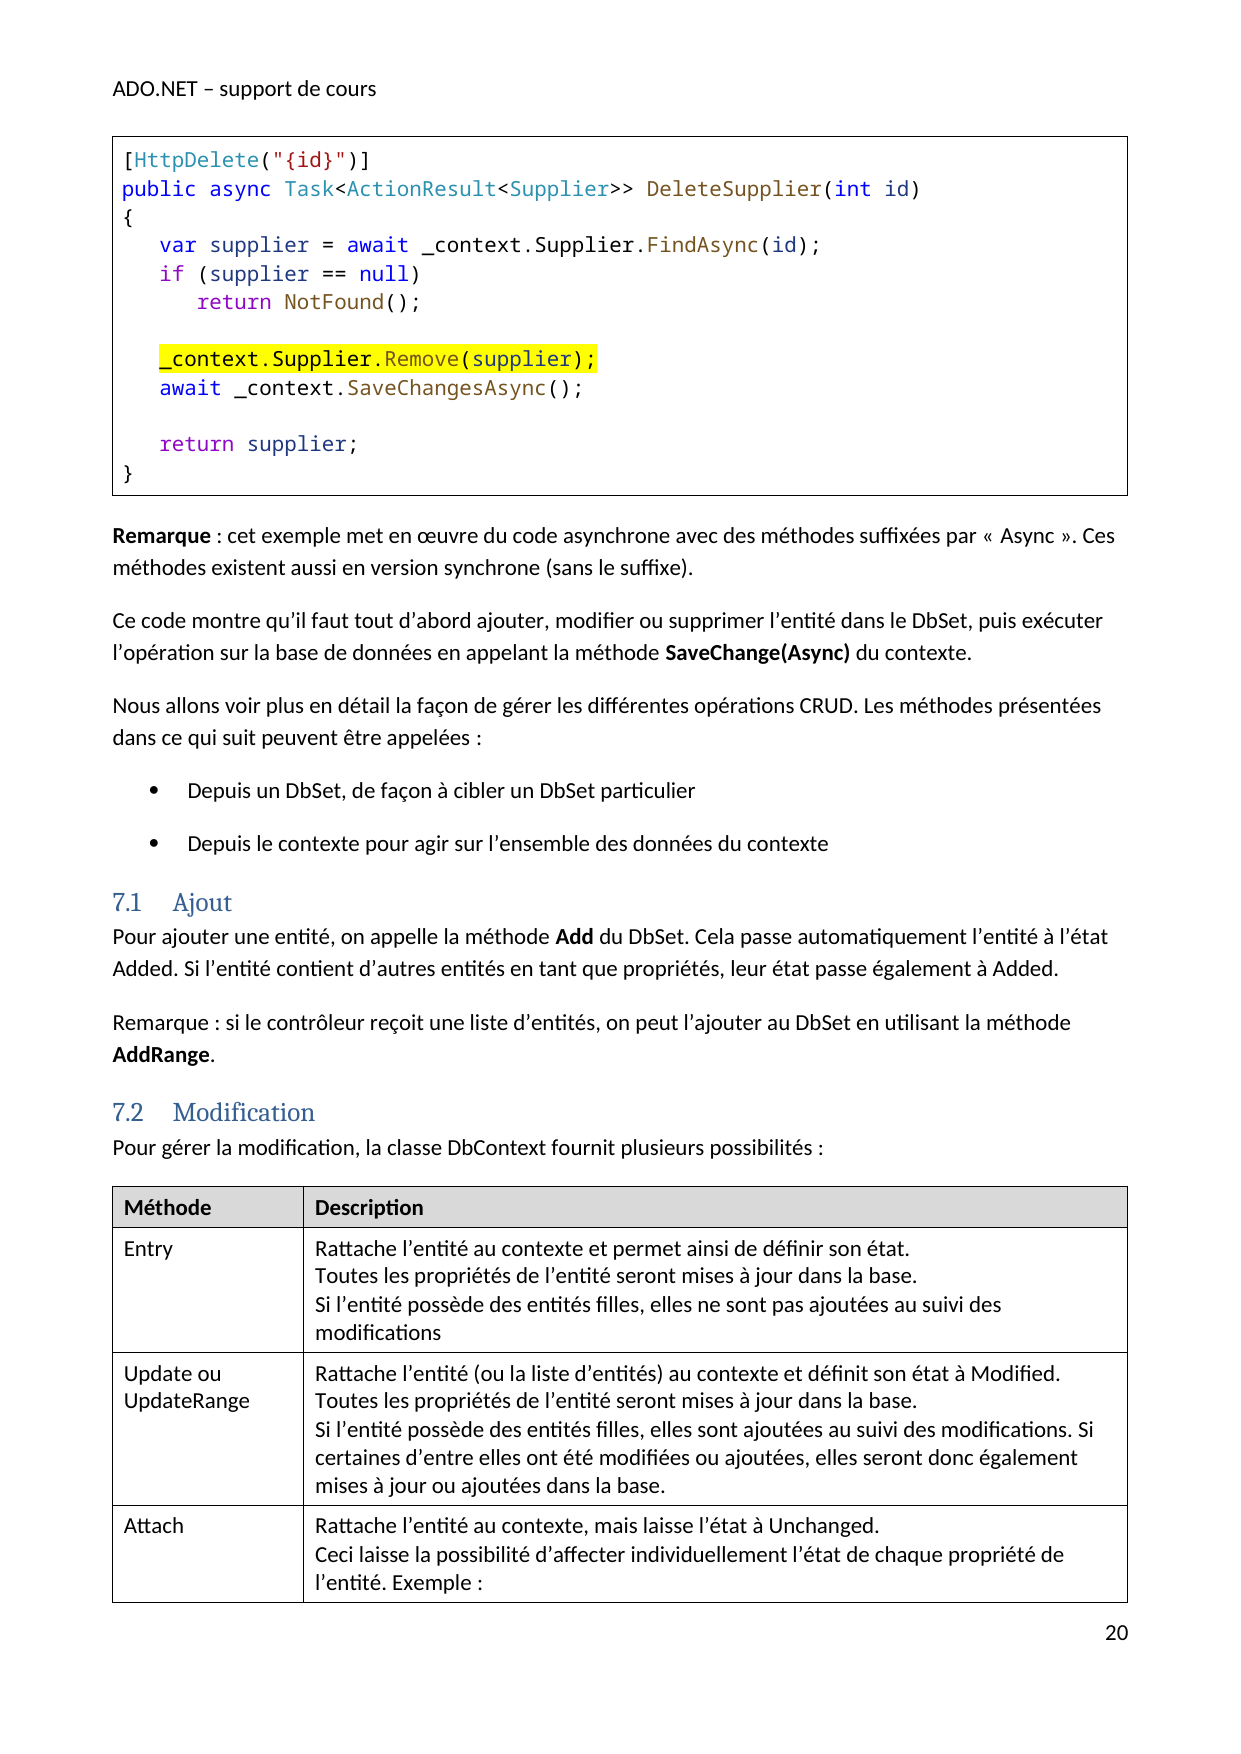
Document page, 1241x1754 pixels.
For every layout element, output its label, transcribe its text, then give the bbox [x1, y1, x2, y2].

table_header Description [304, 1187, 1127, 1227]
text Ce code montre qu’il faut tout d’abord ajouter, modifier ou supprimer l’entité dans le DbSet, puis exécuter l’opération sur la base de données en appelant la méthode SaveChange(Async) du contexte. [112, 606, 1128, 666]
text Nous allons voir plus en détail la façon de gérer les différentes opérations CRUD. Les méthodes présentées dans ce qui suit peuvent être appelées : [112, 691, 1128, 751]
text var supplier = await _context.Supplier.FindAsync(id); [113, 221, 1127, 249]
text _context.Supplier.Remove(supplier); [113, 335, 1127, 363]
table_cell Rattache l’entité (ou la liste d’entités) au contexte et définit son état à Modified. Toutes les propriétés de l’entité seront mises à jour dans la base. Si l’entité possède des entités filles, elles sont ajoutées au suivi des modifications. Si certaines d’entre elles ont été modifiées ou ajoutées, elles seront donc également mises à jour ou ajoutées dans la base. [304, 1353, 1127, 1505]
table_header Méthode [113, 1187, 303, 1227]
list Depuis le contexte pour agir sur l’ensemble des données du contexte [150, 829, 1128, 857]
text await _context.SaveChangesAsync(); [113, 363, 1127, 401]
text return NotFound(); [113, 278, 1127, 316]
table_cell Rattache l’entité au contexte, mais laisse l’état à Unchanged. Ceci laisse la possibilité d’affecter individuellement l’état de chaque propriété de l’entité. Exemple : [304, 1506, 1127, 1602]
text public async Task<ActionResult<Supplier>> DeleteSupplier(int id) [113, 164, 1127, 193]
text [HttpDelete("{id}")] [113, 137, 1127, 164]
text Remarque : cet exemple met en œuvre du code asynchrone avec des méthodes suffixées par « Async ». Ces méthodes existent aussi en version synchrone (sans le suffixe). [112, 521, 1128, 581]
table_cell Entry [113, 1228, 303, 1352]
text Remarque : si le contrôleur reçoit une liste d’entités, on peut l’ajouter au DbSet en utilisant la méthode AddRange. [112, 1008, 1128, 1068]
list Depuis un DbSet, de façon à cibler un DbSet particulier [150, 776, 1128, 804]
table_cell Rattache l’entité au contexte et permet ainsi de définir son état. Toutes les propriétés de l’entité seront mises à jour dans la base. Si l’entité possède des entités filles, elles ne sont pas ajoutées au suivi des modifications [304, 1228, 1127, 1352]
table_cell Attach [113, 1506, 303, 1602]
text Pour gérer la modification, la classe DbContext fournit plusieurs possibilités : [112, 1133, 1128, 1161]
text { [113, 193, 1127, 221]
text Pour ajouter une entité, on appelle la méthode Add du DbSet. Cela passe automatiquement l’entité à l’état Added. Si l’entité contient d’autres entités en tant que propriétés, leur état passe également à Added. [112, 922, 1128, 983]
text return supplier; [113, 420, 1127, 449]
subtitle Modification [112, 1097, 1128, 1128]
subtitle Ajout [112, 887, 1128, 918]
table_cell Update ou UpdateRange [113, 1353, 303, 1505]
text } [113, 449, 1127, 495]
text if (supplier == null) [113, 249, 1127, 278]
